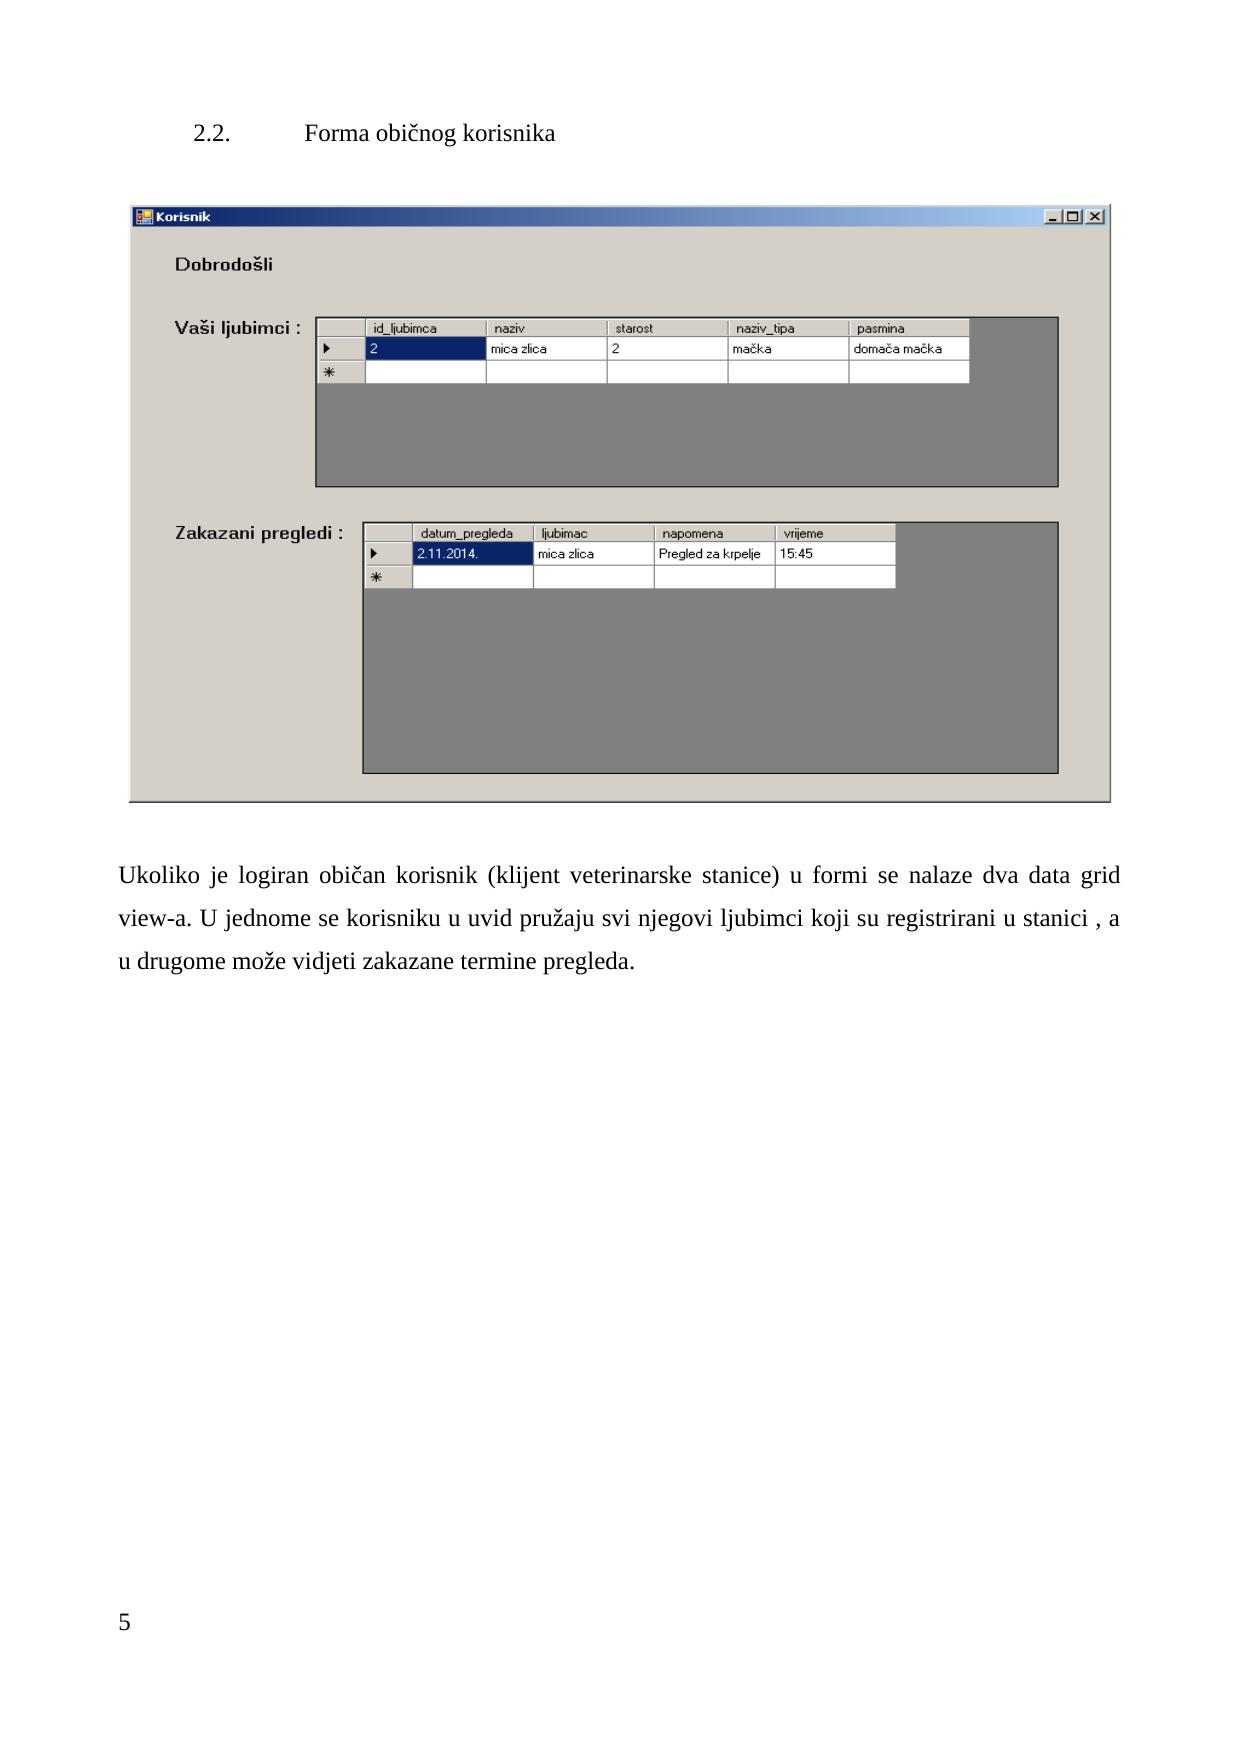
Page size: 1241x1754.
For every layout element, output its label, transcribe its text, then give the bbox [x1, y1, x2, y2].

list Forma običnog korisnika [193, 118, 1122, 147]
text Ukoliko je logiran običan korisnik (klijent veterinarske stanice) u formi se nalaze dva data grid view-a. U jednome se korisniku u uvid pružaju svi njegovi ljubimci koji su registrirani u stanici , a u drugome može vidjeti zakazane termine pregleda. [118, 860, 1122, 975]
picture [128, 204, 1112, 803]
